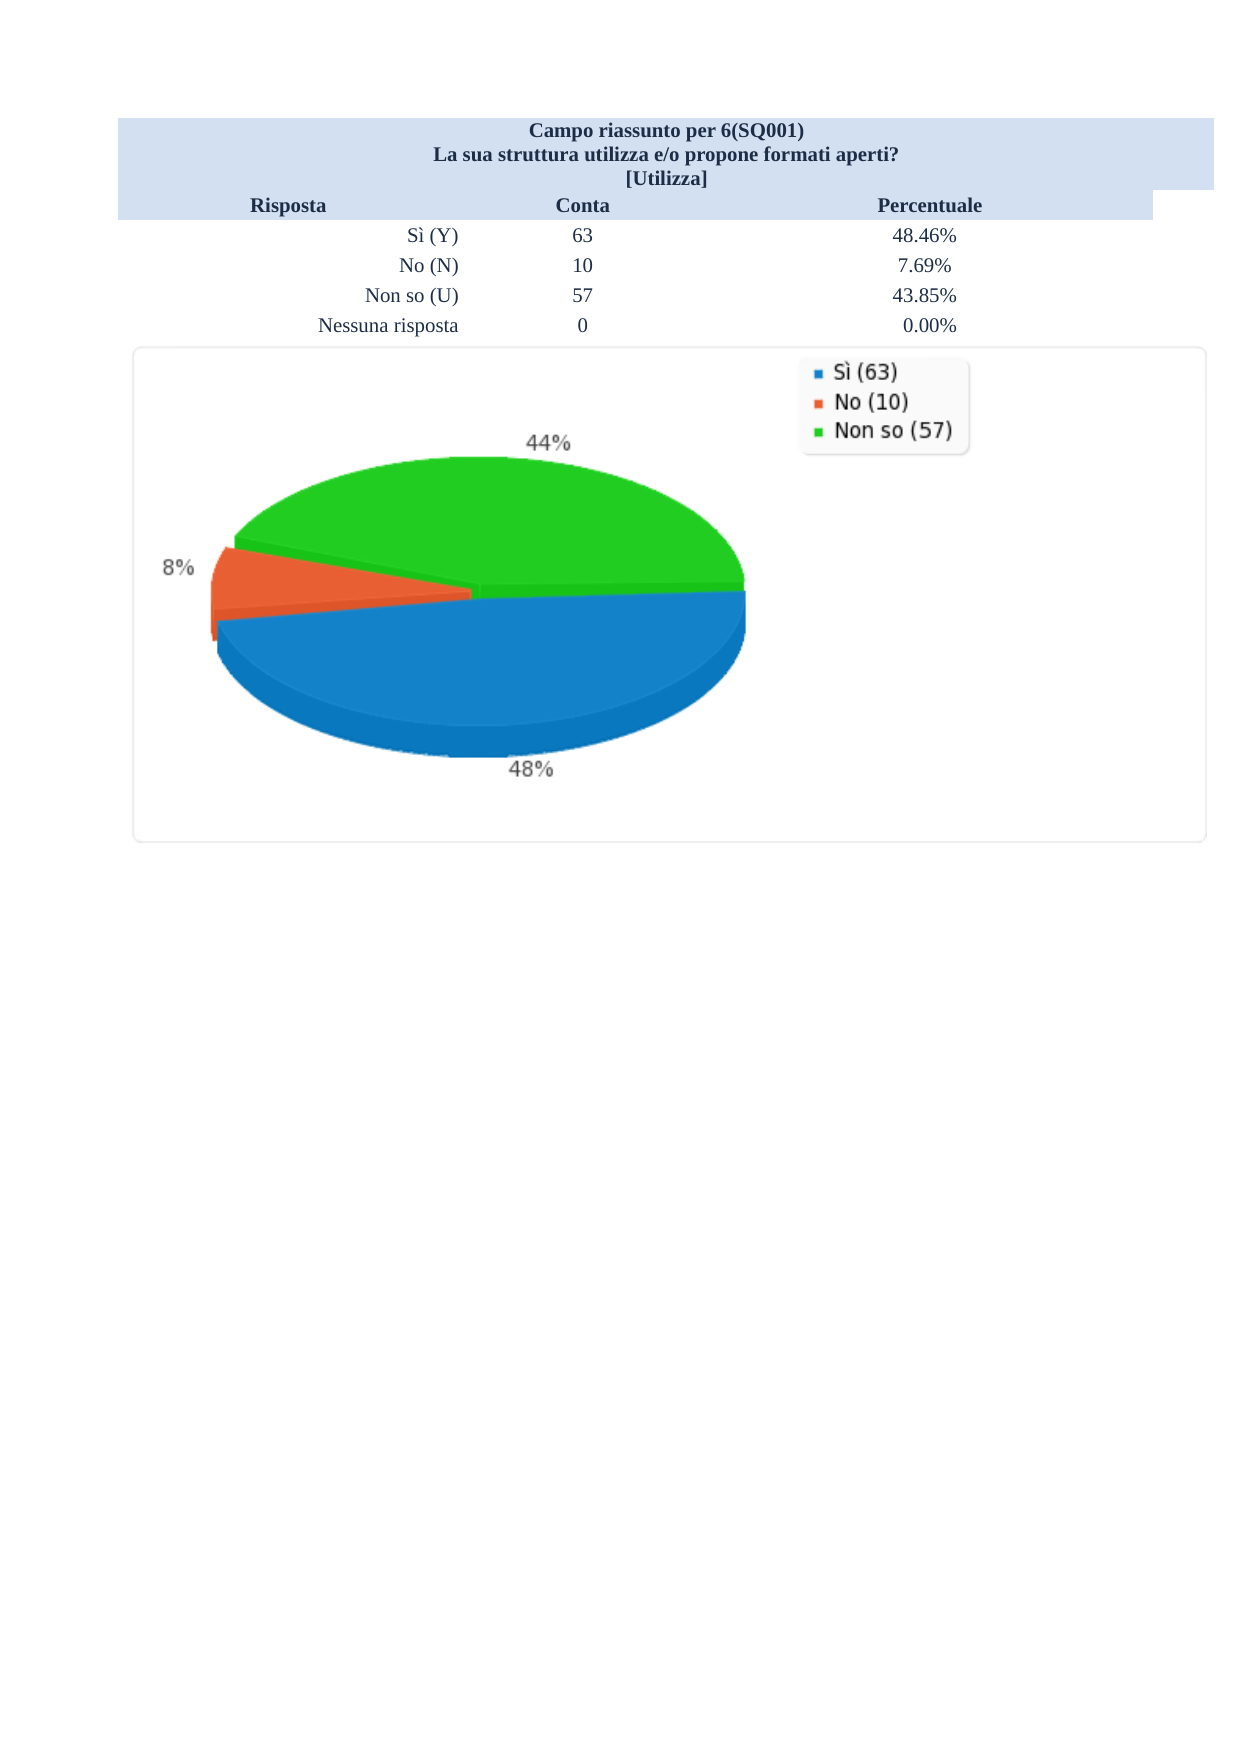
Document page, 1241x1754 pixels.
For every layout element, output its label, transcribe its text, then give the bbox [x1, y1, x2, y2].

table_header Campo riassunto per 6(SQ001) [118, 118, 1214, 142]
table_cell [1153, 190, 1214, 220]
table_cell Nessuna risposta [118, 310, 458, 340]
table_cell 57 [458, 280, 707, 310]
table_cell Non so (U) [118, 280, 458, 310]
table_cell [1153, 310, 1214, 340]
table_cell [118, 340, 125, 843]
table_cell 0 [458, 310, 707, 339]
table_cell 48.46% [707, 220, 1153, 250]
table_cell Percentuale [707, 190, 1153, 220]
table_cell 0.00% [707, 310, 1153, 339]
table_cell [1153, 250, 1214, 280]
table_cell La sua struttura utilizza e/o propone formati aperti? [Utilizza] [118, 142, 1214, 190]
table_cell [1207, 340, 1214, 843]
table_cell Risposta [118, 190, 458, 220]
table_cell [1153, 220, 1214, 250]
picture [125, 339, 1207, 843]
table_cell 43.85% [707, 280, 1153, 310]
table_cell [1153, 280, 1214, 310]
table_cell No (N) [118, 250, 458, 280]
table_cell Sì (Y) [118, 220, 458, 250]
table_cell Conta [458, 190, 707, 220]
table_cell 10 [458, 250, 707, 280]
table_cell 63 [458, 220, 707, 250]
table_cell 7.69% [707, 250, 1153, 280]
